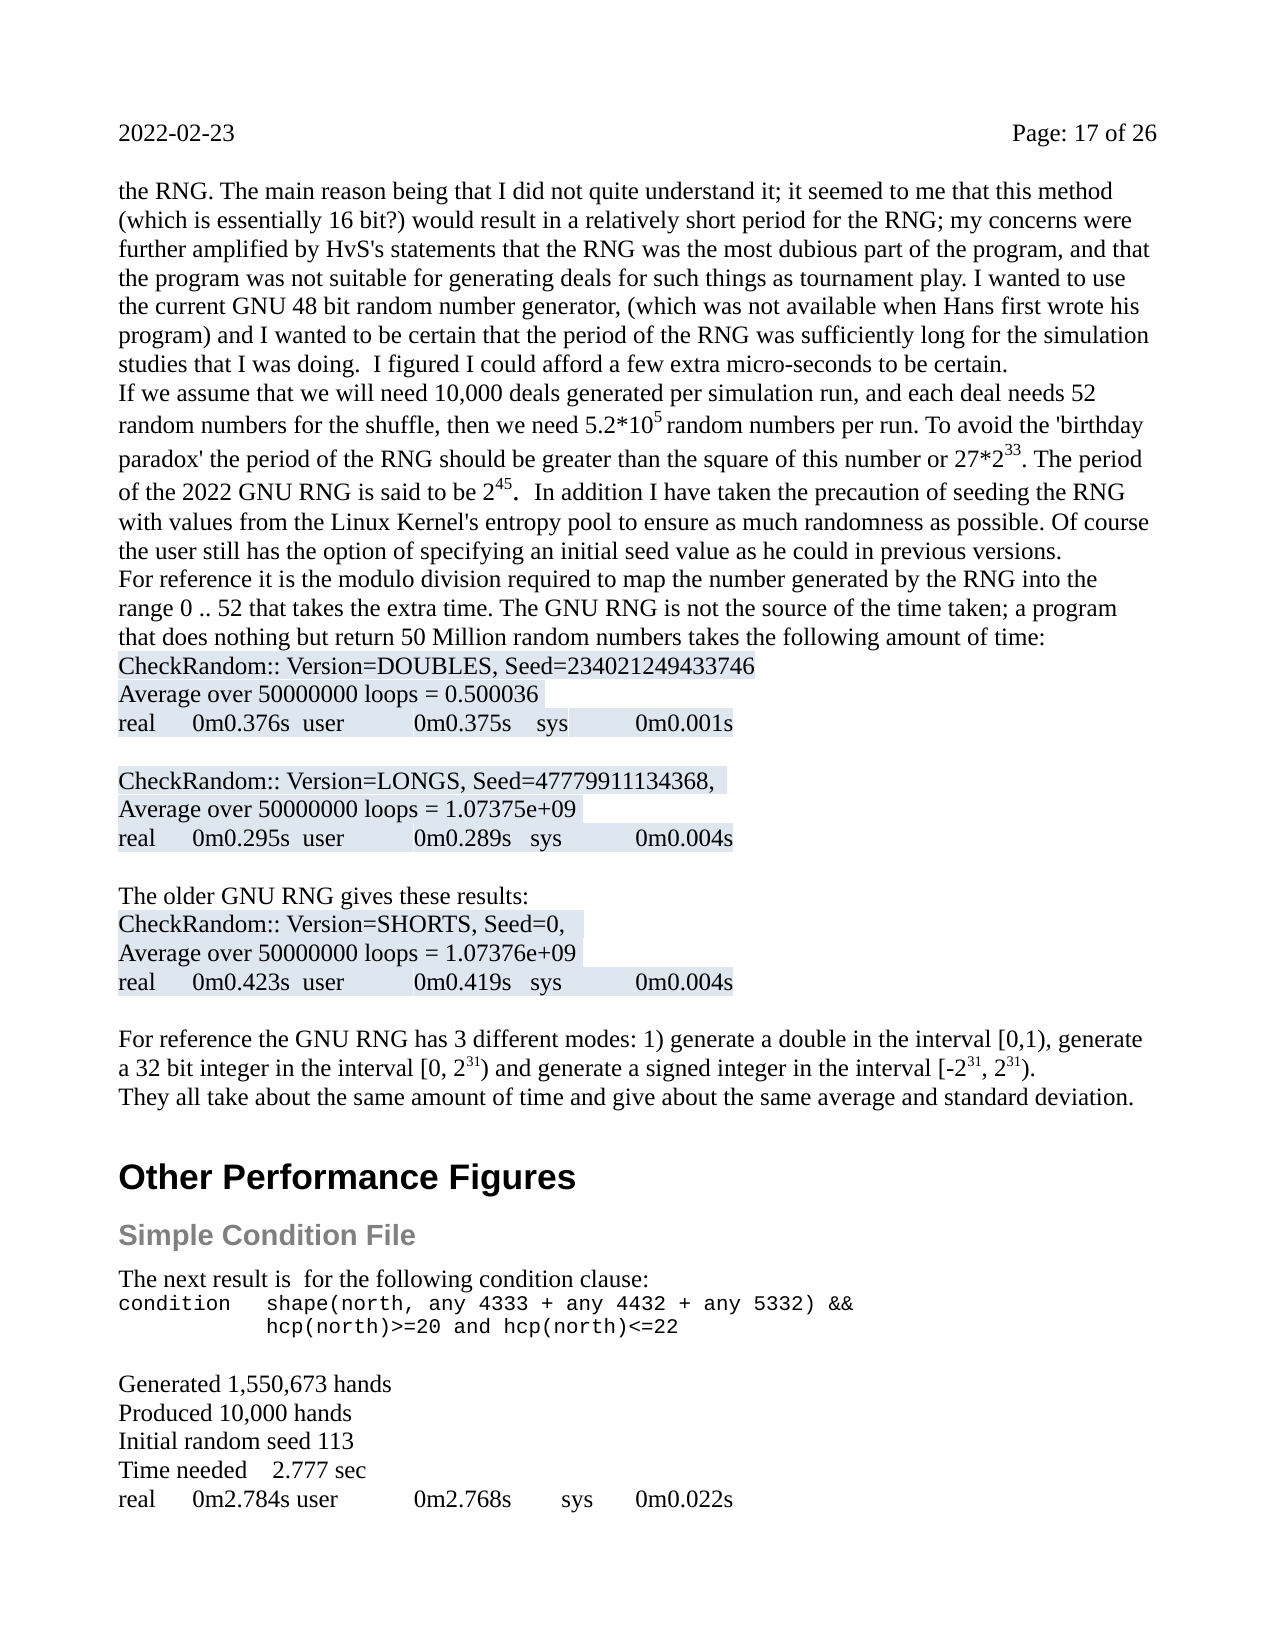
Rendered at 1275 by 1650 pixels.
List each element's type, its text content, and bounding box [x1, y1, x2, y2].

text CheckRandom:: Version=SHORTS, Seed=0, [118, 909, 1157, 938]
text CheckRandom:: Version=DOUBLES, Seed=234021249433746 [118, 651, 1157, 679]
text CheckRandom:: Version=LONGS, Seed=47779911134368, [118, 766, 1157, 794]
text Generated 1,550,673 hands [118, 1369, 1157, 1398]
text Produced 10,000 hands [118, 1398, 1157, 1426]
text The older GNU RNG gives these results: [118, 881, 1157, 909]
text Average over 50000000 loops = 1.07375e+09 [118, 794, 1157, 823]
text Average over 50000000 loops = 0.500036 [118, 679, 1157, 708]
text Time needed 2.777 sec [118, 1455, 1157, 1484]
text real 0m0.376s user 0m0.375s sys 0m0.001s [118, 708, 1157, 737]
text real 0m0.295s user 0m0.289s sys 0m0.004s [118, 823, 1157, 852]
subtitle Other Performance Figures [118, 1157, 1157, 1197]
text real 0m0.423s user 0m0.419s sys 0m0.004s [118, 967, 1157, 996]
text condition shape(north, any 4333 + any 4432 + any 5332) && [118, 1293, 1157, 1317]
text For reference it is the modulo division required to map the number generated by the RNG into the range 0 .. 52 that takes the extra time. The GNU RNG is not the source of the time taken; a program that does nothing but return 50 Million random numbers takes the following amount of time: [118, 564, 1157, 651]
text The next result is for the following condition clause: [118, 1264, 1157, 1293]
text Initial random seed 113 [118, 1426, 1157, 1455]
text the RNG. The main reason being that I did not quite understand it; it seemed to me that this method (which is essentially 16 bit?) would result in a relatively short period for the RNG; my concerns were further amplified by HvS's statements that the RNG was the most dubious part of the program, and that the program was not suitable for generating deals for such things as tournament play. I wanted to use the current GNU 48 bit random number generator, (which was not available when Hans first wrote his program) and I wanted to be certain that the period of the RNG was sufficiently long for the simulation studies that I was doing. I figured I could afford a few extra micro-seconds to be certain. [118, 176, 1157, 378]
subtitle Simple Condition File [118, 1218, 1157, 1252]
text If we assume that we will need 10,000 deals generated per simulation run, and each deal needs 52 random numbers for the shuffle, then we need 5.2*105 random numbers per run. To avoid the 'birthday paradox' the period of the RNG should be greater than the square of this number or 27*233. The period of the 2022 GNU RNG is said to be 245. In addition I have taken the precaution of seeding the RNG with values from the Linux Kernel's entropy pool to ensure as much randomness as possible. Of course the user still has the option of specifying an initial seed value as he could in previous versions. [118, 378, 1157, 564]
text They all take about the same amount of time and give about the same average and standard deviation. [118, 1082, 1157, 1111]
text real 0m2.784s user 0m2.768s sys 0m0.022s [118, 1484, 1157, 1513]
text For reference the GNU RNG has 3 different modes: 1) generate a double in the interval [0,1), generate a 32 bit integer in the interval [0, 231) and generate a signed integer in the interval [-231, 231). [118, 1024, 1157, 1082]
text Average over 50000000 loops = 1.07376e+09 [118, 938, 1157, 967]
text hcp(north)>=20 and hcp(north)<=22 [118, 1317, 1157, 1340]
